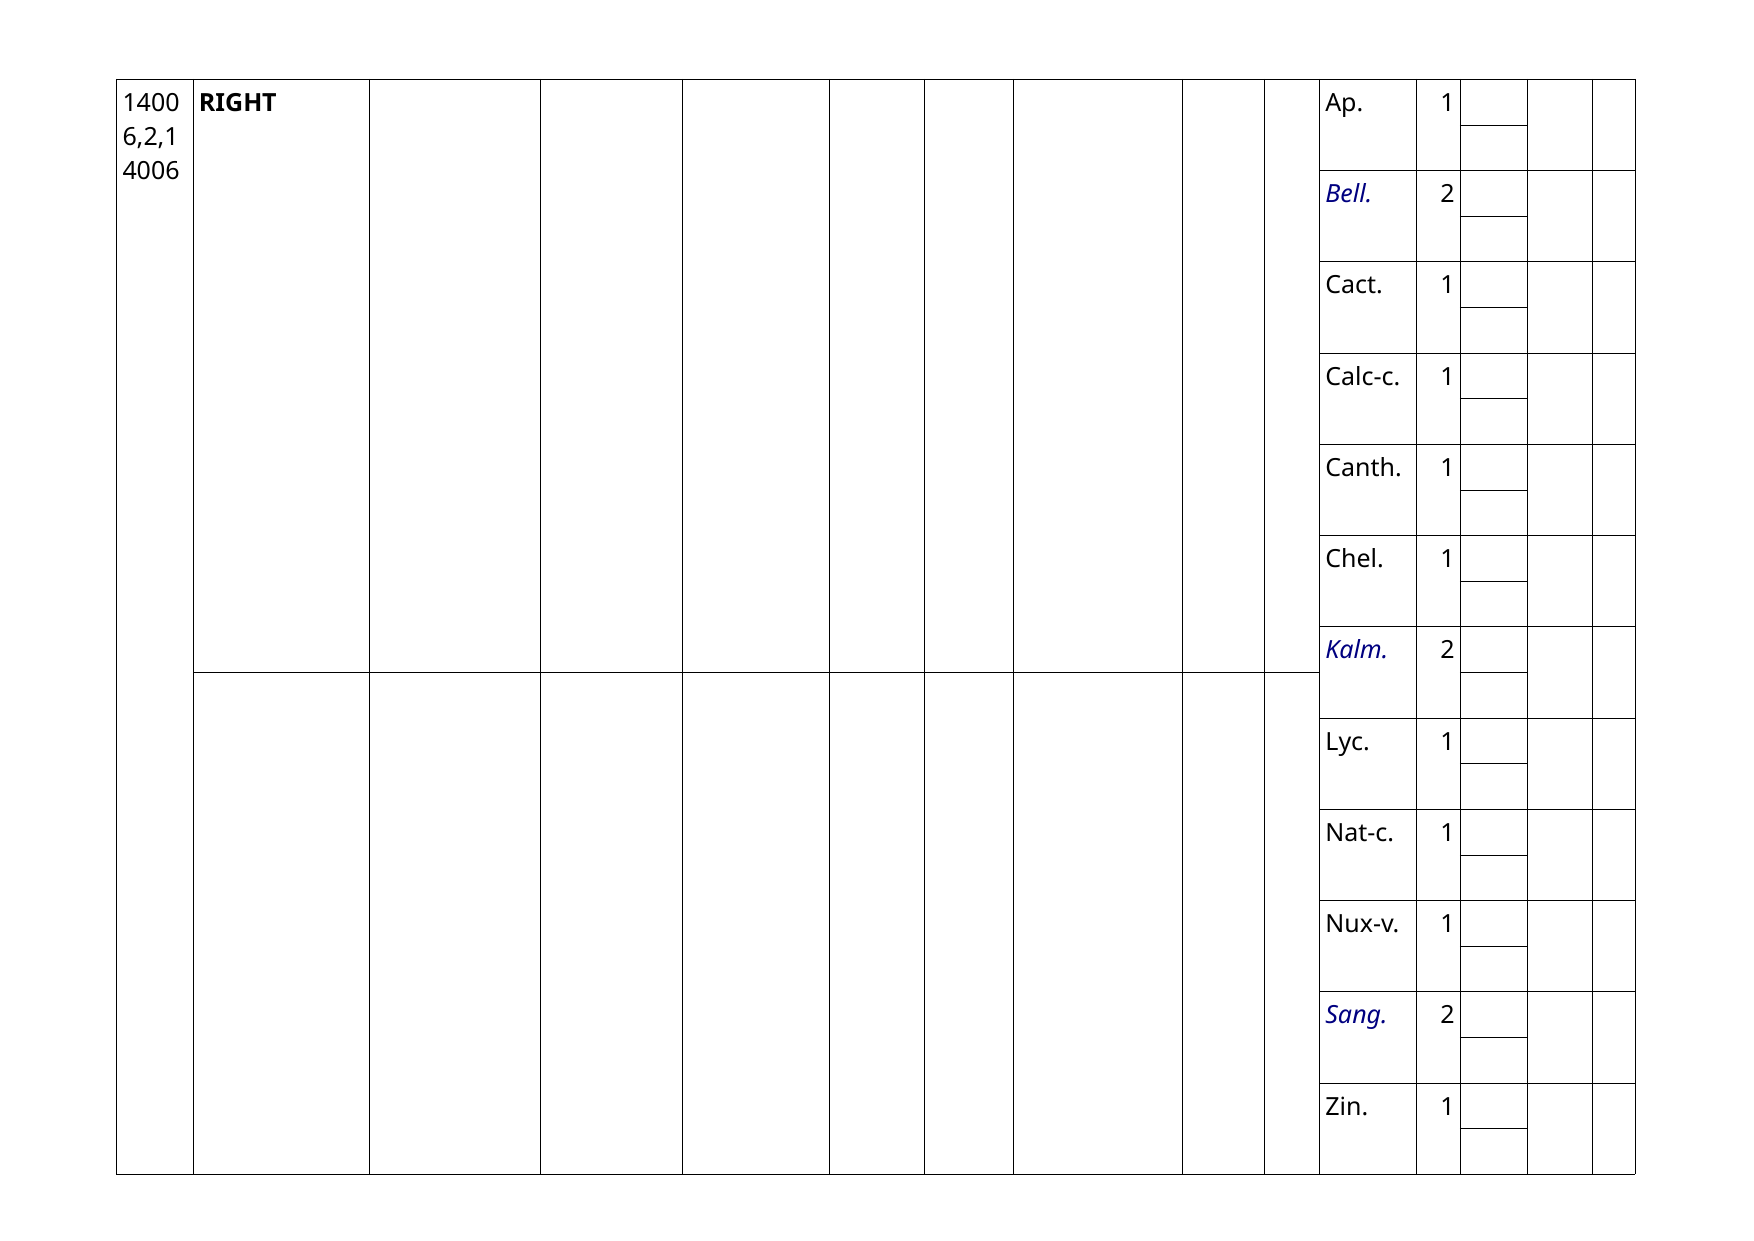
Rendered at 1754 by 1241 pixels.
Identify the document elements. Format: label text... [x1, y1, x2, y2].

table_cell [1461, 627, 1527, 672]
table_cell Kalm. [1320, 627, 1416, 718]
table_cell [1461, 354, 1527, 398]
table_cell [1593, 536, 1635, 626]
table_cell Sang. [1320, 992, 1416, 1083]
table_cell [1461, 764, 1527, 809]
table_cell Ap. [1320, 80, 1416, 170]
table_cell [1528, 719, 1592, 809]
table_cell [1014, 80, 1182, 672]
table_cell [1461, 856, 1527, 900]
table_cell right [194, 80, 369, 672]
table_cell [1528, 810, 1592, 900]
table_cell [1528, 171, 1592, 261]
table_cell [1461, 80, 1527, 124]
table_cell [683, 80, 829, 672]
table_cell Bell. [1320, 171, 1416, 261]
table_cell [1593, 901, 1635, 991]
table_cell [1528, 627, 1592, 718]
table_cell [1461, 171, 1527, 216]
table_cell [1461, 810, 1527, 854]
table_cell [1528, 992, 1592, 1083]
table_cell [1265, 80, 1319, 672]
table_cell [1593, 80, 1635, 170]
table_cell Lyc. [1320, 719, 1416, 809]
table_cell [1461, 536, 1527, 581]
table_cell [1461, 901, 1527, 946]
table_cell [1593, 171, 1635, 261]
table_cell 1 [1417, 445, 1460, 535]
table_cell 1 [1417, 354, 1460, 444]
table_cell [1461, 126, 1527, 170]
table_cell [1528, 901, 1592, 991]
table_cell [1461, 673, 1527, 718]
table_cell [1528, 1084, 1592, 1174]
table_cell 2 [1417, 992, 1460, 1083]
table_cell [925, 80, 1013, 672]
table_cell [1461, 217, 1527, 261]
table_cell Nat-c. [1320, 810, 1416, 900]
table_cell [1014, 673, 1182, 1174]
table_cell 14006,2,14006 [117, 80, 193, 1174]
table_cell Calc-c. [1320, 354, 1416, 444]
table_cell [1528, 445, 1592, 535]
table_cell [1593, 810, 1635, 900]
table_cell [830, 673, 924, 1174]
table_cell [1265, 673, 1319, 1174]
table_cell [194, 673, 369, 1174]
table_cell 1 [1417, 719, 1460, 809]
table_cell [1183, 80, 1264, 672]
table_cell [541, 80, 682, 672]
table_cell [1461, 1038, 1527, 1083]
table_cell [925, 673, 1013, 1174]
table_cell Chel. [1320, 536, 1416, 626]
table_cell [1528, 536, 1592, 626]
table_cell [1593, 354, 1635, 444]
table_cell 1 [1417, 810, 1460, 900]
table_cell [1461, 262, 1527, 307]
table_cell Canth. [1320, 445, 1416, 535]
table_cell 1 [1417, 536, 1460, 626]
table_cell [1593, 1084, 1635, 1174]
table_cell [1593, 719, 1635, 809]
table_cell [541, 673, 682, 1174]
table_cell [370, 80, 540, 672]
table_cell Zin. [1320, 1084, 1416, 1174]
table_cell [1461, 1084, 1527, 1128]
table_cell [1528, 354, 1592, 444]
table_cell [1593, 627, 1635, 718]
table_cell [1528, 262, 1592, 353]
table_cell [1461, 399, 1527, 444]
table_cell 1 [1417, 901, 1460, 991]
table_cell [1528, 80, 1592, 170]
table_cell 2 [1417, 627, 1460, 718]
table_cell [1461, 1129, 1527, 1174]
table_cell [1461, 491, 1527, 535]
table_cell [1593, 445, 1635, 535]
table_cell 2 [1417, 171, 1460, 261]
table_cell [1183, 673, 1264, 1174]
table_cell [1461, 308, 1527, 353]
table_cell [830, 80, 924, 672]
table_cell 1 [1417, 262, 1460, 353]
table_cell 1 [1417, 80, 1460, 170]
table_cell [370, 673, 540, 1174]
table_cell 1 [1417, 1084, 1460, 1174]
table_cell [1461, 992, 1527, 1037]
table_cell Nux-v. [1320, 901, 1416, 991]
table_cell [1461, 947, 1527, 991]
table_cell [1461, 582, 1527, 626]
table_cell [1461, 445, 1527, 489]
table_cell [683, 673, 829, 1174]
table_cell [1593, 992, 1635, 1083]
table_cell [1593, 262, 1635, 353]
table_cell [1461, 719, 1527, 763]
table_cell Cact. [1320, 262, 1416, 353]
